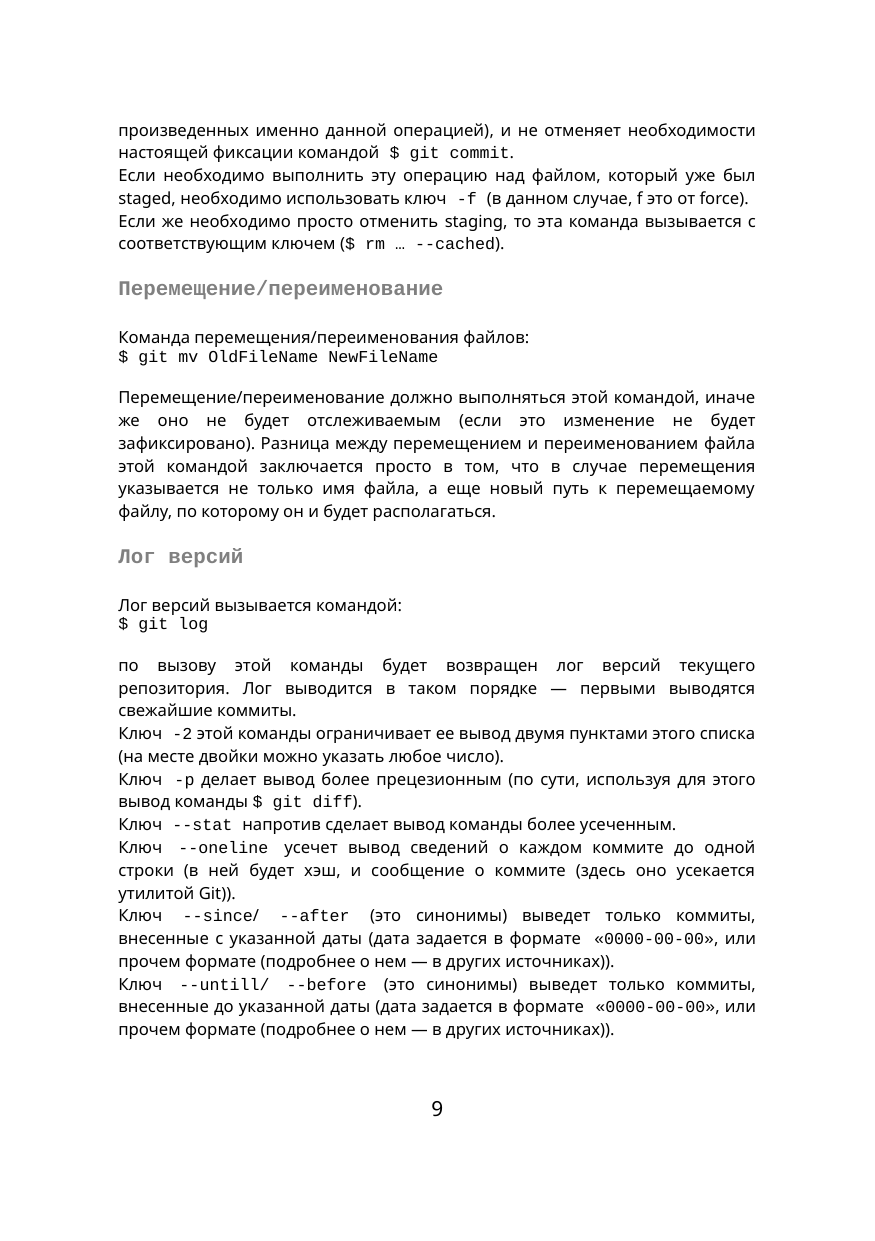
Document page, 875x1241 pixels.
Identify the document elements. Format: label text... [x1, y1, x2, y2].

text Ключ --since/ --after (это синонимы) выведет только коммиты, внесенные с указанной даты (дата задается в формате «0000-00-00», или прочем формате (подробнее о нем — в других источниках)). [118, 904, 756, 972]
text Перемещение/переименование [118, 278, 756, 302]
text Ключ --stat напротив сделает вывод команды более усеченным. [118, 813, 756, 836]
text Лог версий [118, 546, 756, 569]
text Ключ -2 этой команды ограничивает ее вывод двумя пунктами этого списка (на месте двойки можно указать любое число). [118, 722, 756, 767]
text $ git mv OldFileName NewFileName [118, 348, 756, 367]
text произведенных именно данной операцией), и не отменяет необходимости настоящей фиксации командой $ git commit. [118, 118, 756, 164]
text Если необходимо выполнить эту операцию над файлом, который уже был staged, необходимо использовать ключ -f (в данном случае, f это от force). [118, 164, 756, 209]
text $ git log [118, 616, 756, 635]
text Команда перемещения/переименования файлов: [118, 326, 756, 348]
text Лог версий вызывается командой: [118, 593, 756, 616]
text Перемещение/переименование должно выполняться этой командой, иначе же оно не будет отслеживаемым (если это изменение не будет зафиксировано). Разница между перемещением и переименованием файла этой командой заключается просто в том, что в случае перемещения указывается не только имя файла, а еще новый путь к перемещаемому файлу, по которому он и будет располагаться. [118, 386, 756, 522]
text Если же необходимо просто отменить staging, то эта команда вызывается с соответствующим ключем ($ rm … --cached). [118, 209, 756, 255]
text Ключ --untill/ --before (это синонимы) выведет только коммиты, внесенные до указанной даты (дата задается в формате «0000-00-00», или прочем формате (подробнее о нем — в других источниках)). [118, 972, 756, 1041]
text Ключ --oneline усечет вывод сведений о каждом коммите до одной строки (в ней будет хэш, и сообщение о коммите (здесь оно усекается утилитой Git)). [118, 836, 756, 904]
text по вызову этой команды будет возвращен лог версий текущего репозитория. Лог выводится в таком порядке — первыми выводятся свежайшие коммиты. [118, 654, 756, 722]
text Ключ -p делает вывод более прецезионным (по сути, используя для этого вывод команды $ git diff). [118, 767, 756, 813]
